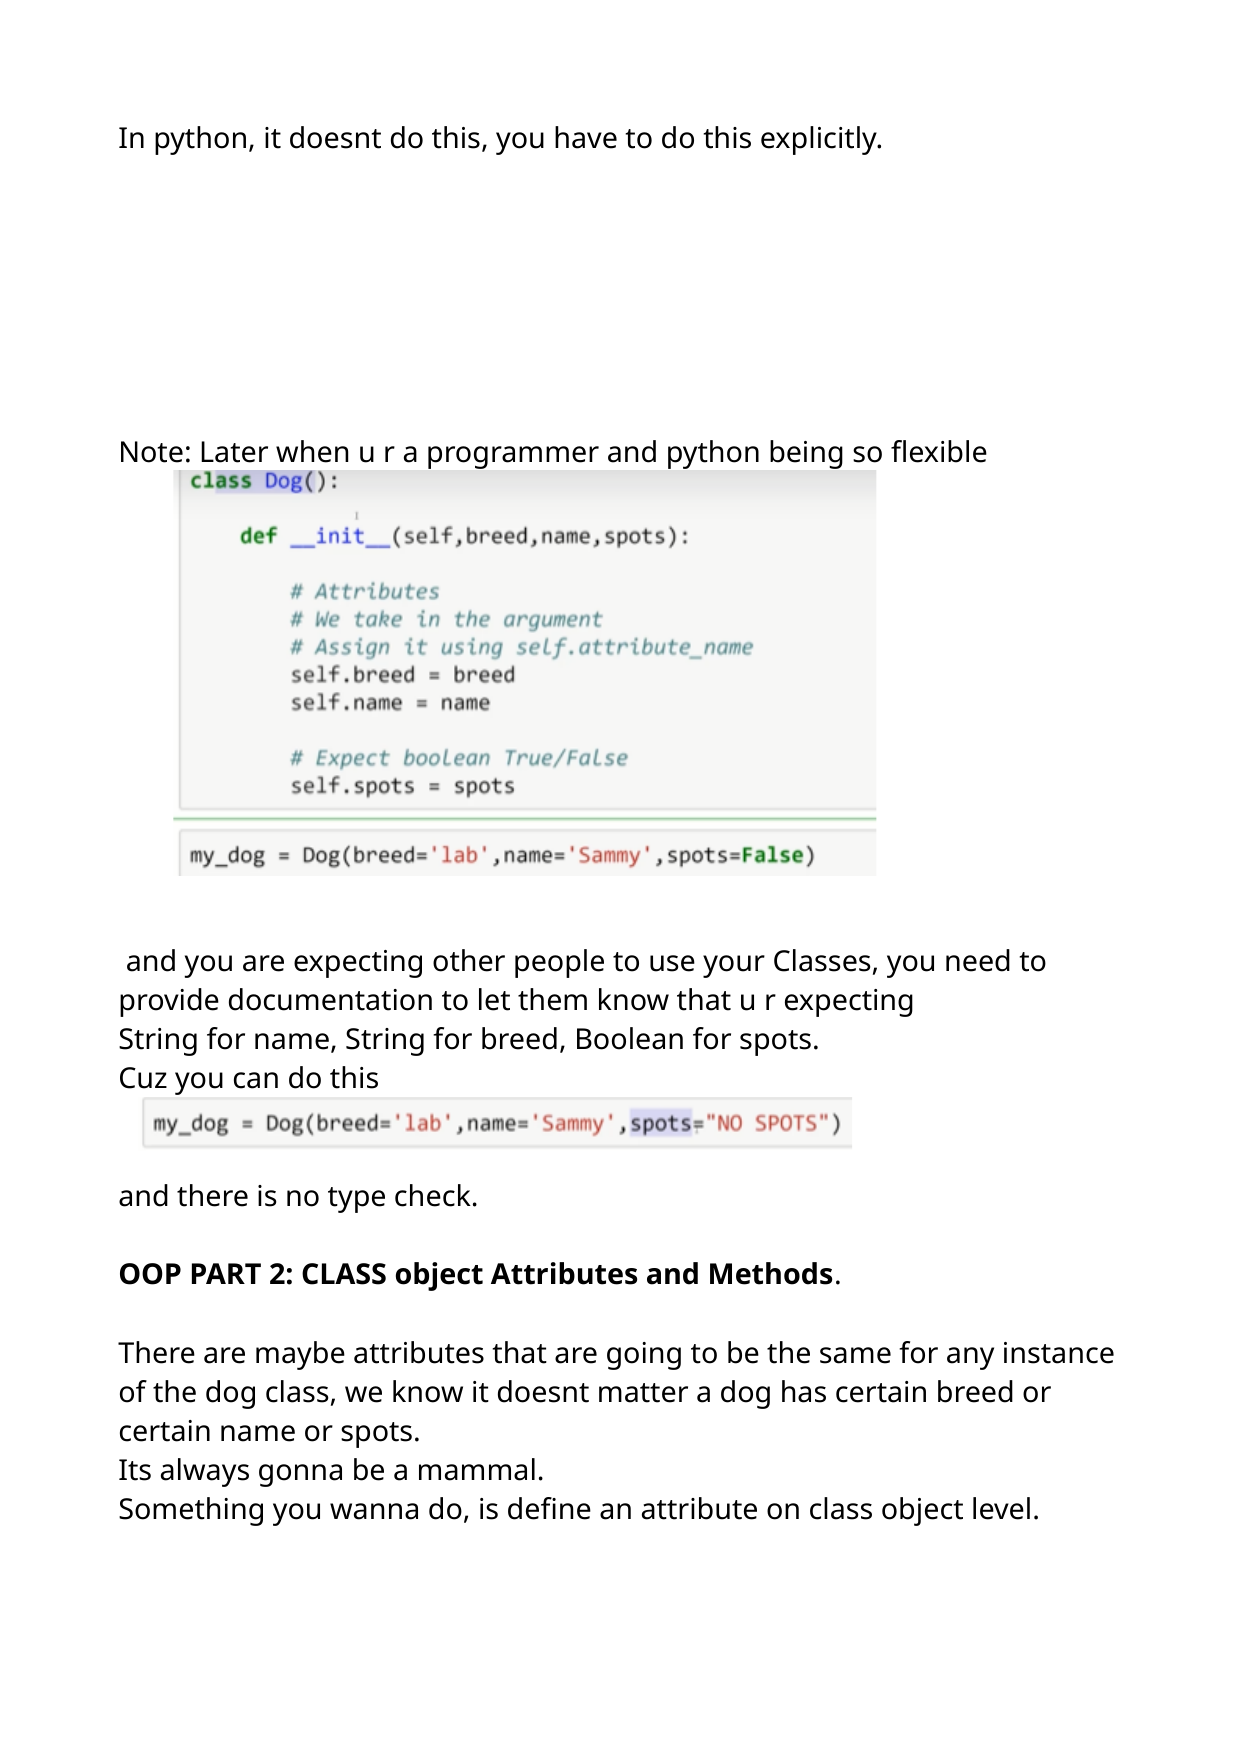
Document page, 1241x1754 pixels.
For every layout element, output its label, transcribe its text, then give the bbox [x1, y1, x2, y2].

text Note: Later when u r a programmer and python being so flexible [118, 431, 1122, 471]
text and there is no type check. [118, 1176, 1122, 1215]
text Its always gonna be a mammal. [118, 1450, 1122, 1489]
text In python, it doesnt do this, you have to do this explicitly. [118, 118, 1122, 157]
text Something you wanna do, is define an attribute on class object level. [118, 1489, 1122, 1528]
text There are maybe attributes that are going to be the same for any instance of the dog class, we know it doesnt matter a dog has certain breed or certain name or spots. [118, 1332, 1122, 1450]
text and you are expecting other people to use your Classes, you need to provide documentation to let them know that u r expecting [118, 941, 1122, 1019]
text OOP PART 2: CLASS object Attributes and Methods. [118, 1254, 1122, 1293]
text String for name, String for breed, Boolean for spots. [118, 1019, 1122, 1058]
picture [138, 1097, 853, 1151]
text Cuz you can do this [118, 1058, 1122, 1097]
picture [173, 470, 877, 876]
